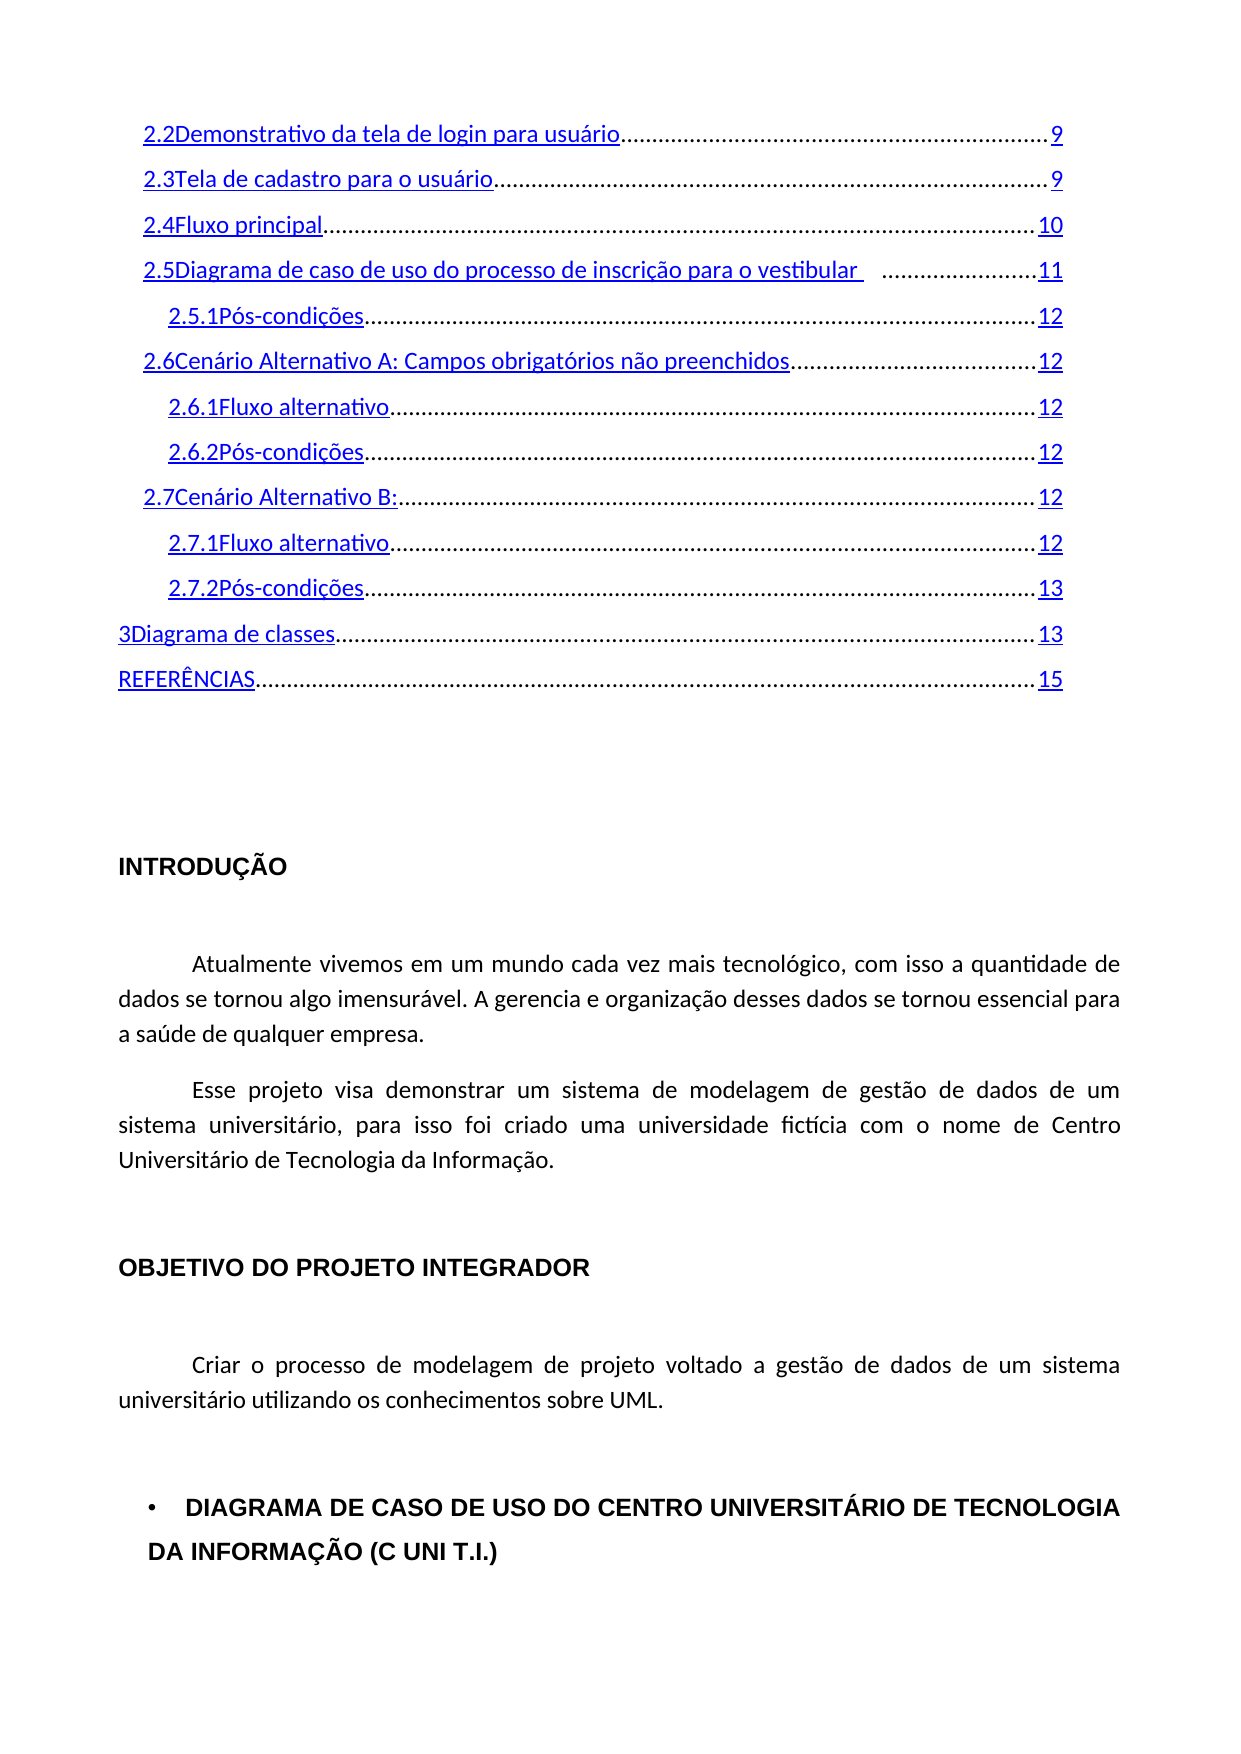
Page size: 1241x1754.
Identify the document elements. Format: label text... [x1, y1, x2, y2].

text REFERÊNCIAS 15 [118, 663, 1122, 694]
text 2.5Diagrama de caso de uso do processo de inscrição para o vestibular 11 [143, 254, 1122, 285]
text Atualmente vivemos em um mundo cada vez mais tecnológico, com isso a quantidade de dados se tornou algo imensurável. A gerencia e organização desses dados se tornou essencial para a saúde de qualquer empresa. [118, 948, 1122, 1049]
text 2.6Cenário Alternativo A: Campos obrigatórios não preenchidos 12 [143, 345, 1122, 376]
text 2.7Cenário Alternativo B: 12 [143, 481, 1122, 512]
text 2.2Demonstrativo da tela de login para usuário 9 [143, 118, 1122, 149]
text 2.4Fluxo principal 10 [143, 209, 1122, 239]
text 2.6.1Fluxo alternativo 12 [168, 391, 1122, 421]
text 2.7.2Pós-condições 13 [168, 572, 1122, 603]
text 2.7.1Fluxo alternativo 12 [168, 527, 1122, 557]
text INTRODUÇÃO [118, 852, 1122, 881]
text Esse projeto visa demonstrar um sistema de modelagem de gestão de dados de um sistema universitário, para isso foi criado uma universidade fictícia com o nome de Centro Universitário de Tecnologia da Informação. [118, 1074, 1122, 1175]
text OBJETIVO DO PROJETO INTEGRADOR [118, 1253, 1122, 1282]
text 2.3Tela de cadastro para o usuário 9 [143, 163, 1122, 194]
list DIAGRAMA DE CASO DE USO DO CENTRO UNIVERSITÁRIO DE TECNOLOGIA DA INFORMAÇÃO (C UNI T.I.) [110, 1493, 1122, 1565]
text 2.6.2Pós-condições 12 [168, 436, 1122, 467]
text 3Diagrama de classes 13 [118, 618, 1122, 648]
text 2.5.1Pós-condições 12 [168, 300, 1122, 330]
text Criar o processo de modelagem de projeto voltado a gestão de dados de um sistema universitário utilizando os conhecimentos sobre UML. [118, 1349, 1122, 1415]
